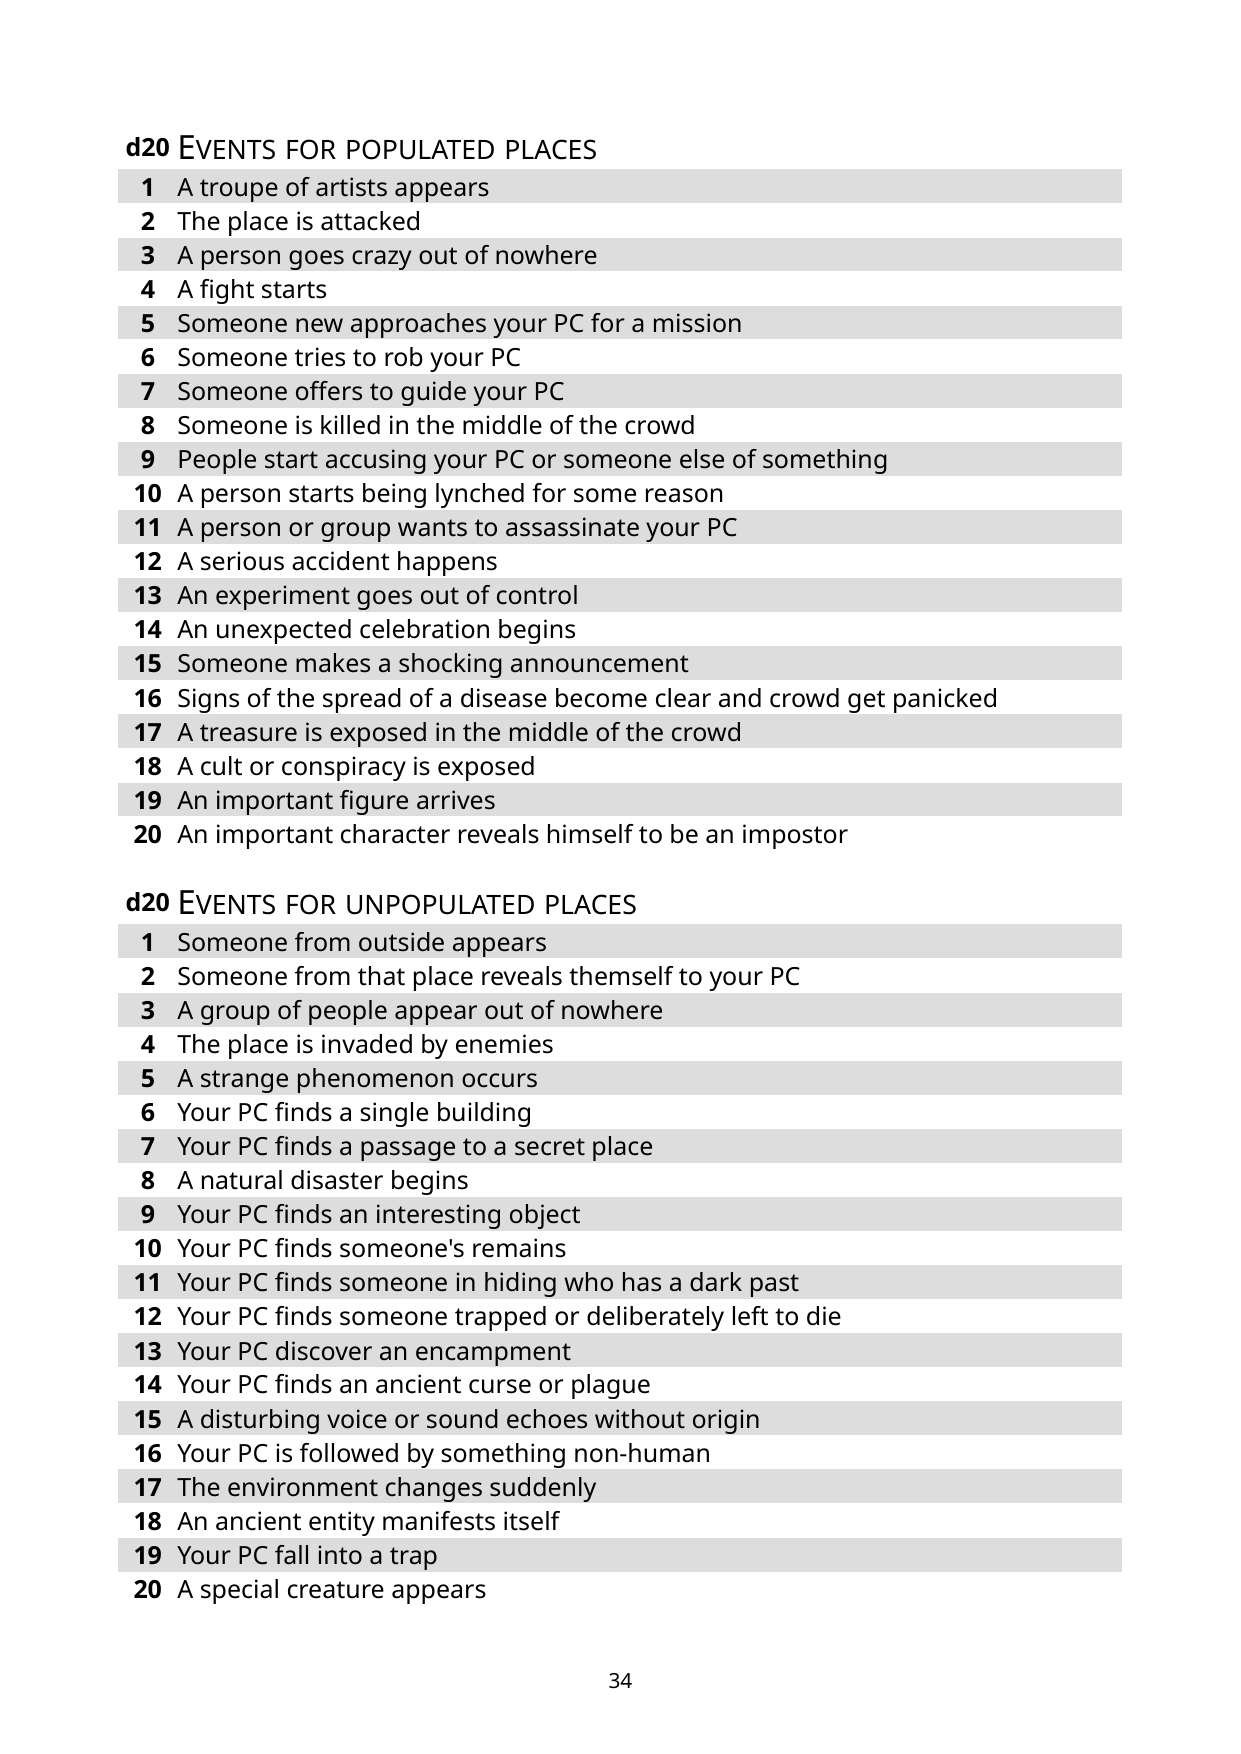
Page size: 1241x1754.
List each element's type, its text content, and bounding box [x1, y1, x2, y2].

table_cell 8 [118, 408, 177, 442]
table_cell The place is attacked [177, 203, 1122, 237]
table_cell The environment changes suddenly [177, 1469, 1122, 1503]
table_cell 6 [118, 340, 177, 374]
table_cell 13 [118, 1333, 177, 1367]
table_cell 9 [118, 442, 177, 476]
table_cell A cult or conspiracy is exposed [177, 748, 1122, 782]
table_cell Someone makes a shocking announcement [177, 646, 1122, 680]
table_cell An unexpected celebration begins [177, 612, 1122, 646]
table_header Events for unpopulated places [177, 879, 1122, 924]
table_cell 15 [118, 646, 177, 680]
table_cell 10 [118, 476, 177, 510]
table_cell A person or group wants to assassinate your PC [177, 510, 1122, 544]
table_cell Your PC finds an ancient curse or plague [177, 1367, 1122, 1401]
table_cell 7 [118, 1129, 177, 1163]
table_cell A person goes crazy out of nowhere [177, 238, 1122, 271]
table_cell 18 [118, 1504, 177, 1537]
table_cell 10 [118, 1231, 177, 1265]
table_cell Your PC finds someone trapped or deliberately left to die [177, 1299, 1122, 1333]
table_cell An ancient entity manifests itself [177, 1504, 1122, 1537]
table_cell 18 [118, 748, 177, 782]
table_cell Your PC finds a passage to a secret place [177, 1129, 1122, 1163]
table_cell Your PC discover an encampment [177, 1333, 1122, 1367]
table_cell 12 [118, 1299, 177, 1333]
table_cell Someone offers to guide your PC [177, 374, 1122, 408]
table_cell 8 [118, 1163, 177, 1197]
table_cell A serious accident happens [177, 544, 1122, 578]
table_header d20 [118, 879, 177, 924]
table_cell 17 [118, 714, 177, 748]
table_cell Your PC finds someone in hiding who has a dark past [177, 1265, 1122, 1299]
table_cell 14 [118, 612, 177, 646]
table_cell 13 [118, 578, 177, 612]
table_cell An important character reveals himself to be an impostor [177, 816, 1122, 851]
table_cell Someone new approaches your PC for a mission [177, 306, 1122, 339]
table_header Events for populated places [177, 124, 1122, 169]
table_cell People start accusing your PC or someone else of something [177, 442, 1122, 476]
table_cell Signs of the spread of a disease become clear and crowd get panicked [177, 680, 1122, 714]
table_cell 19 [118, 1538, 177, 1572]
table_cell 4 [118, 271, 177, 306]
table_cell Someone tries to rob your PC [177, 340, 1122, 374]
table_cell 19 [118, 783, 177, 816]
table_cell 11 [118, 1265, 177, 1299]
table_cell A natural disaster begins [177, 1163, 1122, 1197]
table_cell A group of people appear out of nowhere [177, 993, 1122, 1027]
table_cell Your PC finds someone's remains [177, 1231, 1122, 1265]
table_cell 20 [118, 816, 177, 851]
table_cell The place is invaded by enemies [177, 1027, 1122, 1061]
table_cell A special creature appears [177, 1572, 1122, 1606]
table_cell Your PC finds an interesting object [177, 1197, 1122, 1231]
table_cell A fight starts [177, 271, 1122, 306]
table_cell A troupe of artists appears [177, 169, 1122, 203]
table_cell 15 [118, 1401, 177, 1435]
table_cell 5 [118, 306, 177, 339]
table_cell Your PC fall into a trap [177, 1538, 1122, 1572]
table_cell Your PC is followed by something non-human [177, 1435, 1122, 1469]
table_cell 16 [118, 680, 177, 714]
table_cell 2 [118, 203, 177, 237]
table_cell Someone from that place reveals themself to your PC [177, 959, 1122, 992]
table_cell 7 [118, 374, 177, 408]
table_cell 3 [118, 238, 177, 271]
table_cell A treasure is exposed in the middle of the crowd [177, 714, 1122, 748]
table_cell 9 [118, 1197, 177, 1231]
table_cell A person starts being lynched for some reason [177, 476, 1122, 510]
table_cell 16 [118, 1435, 177, 1469]
table_cell 11 [118, 510, 177, 544]
table_cell 20 [118, 1572, 177, 1606]
table_cell Someone from outside appears [177, 924, 1122, 958]
table_cell 1 [118, 169, 177, 203]
table_cell 17 [118, 1469, 177, 1503]
table_cell An important figure arrives [177, 783, 1122, 816]
table_cell A disturbing voice or sound echoes without origin [177, 1401, 1122, 1435]
table_cell 1 [118, 924, 177, 958]
table_cell An experiment goes out of control [177, 578, 1122, 612]
table_cell 14 [118, 1367, 177, 1401]
table_cell 6 [118, 1095, 177, 1129]
table_cell 2 [118, 959, 177, 992]
table_cell 3 [118, 993, 177, 1027]
table_cell Someone is killed in the middle of the crowd [177, 408, 1122, 442]
table_cell 4 [118, 1027, 177, 1061]
table_cell A strange phenomenon occurs [177, 1061, 1122, 1095]
table_cell Your PC finds a single building [177, 1095, 1122, 1129]
table_cell 5 [118, 1061, 177, 1095]
table_header d20 [118, 124, 177, 169]
table_cell 12 [118, 544, 177, 578]
